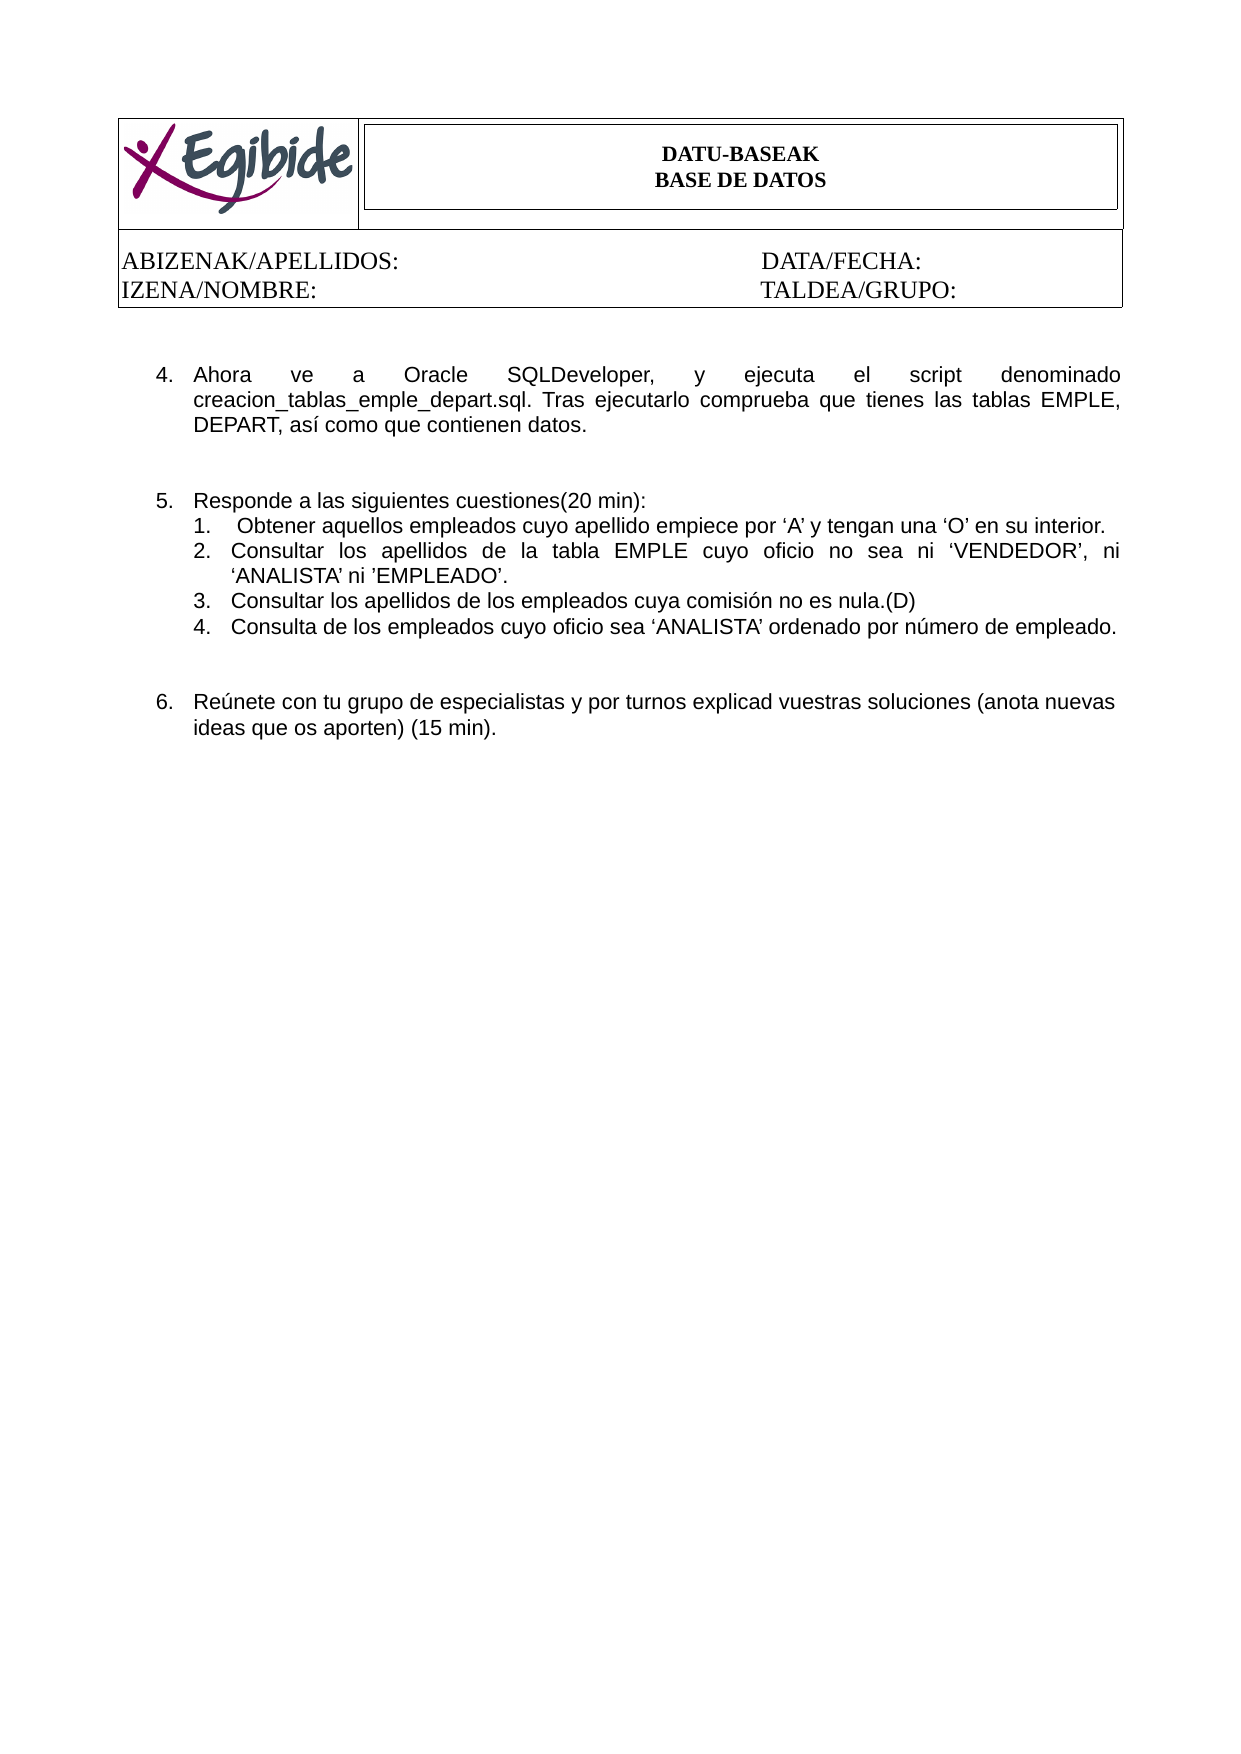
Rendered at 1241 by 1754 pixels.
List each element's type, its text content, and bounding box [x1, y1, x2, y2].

list Ahora ve a Oracle SQLDeveloper, y ejecuta el script denominado creacion_tablas_emple_depart.sql. Tras ejecutarlo comprueba que tienes las tablas EMPLE, DEPART, así como que contienen datos. [156, 362, 1122, 437]
picture [123, 123, 353, 214]
list Reúnete con tu grupo de especialistas y por turnos explicad vuestras soluciones (anota nuevas ideas que os aporten) (15 min). [156, 689, 1122, 740]
list Consultar los apellidos de los empleados cuya comisión no es nula.(D) [193, 588, 1122, 614]
list Consulta de los empleados cuyo oficio sea ‘ANALISTA’ ordenado por número de empleado. [193, 614, 1122, 639]
list Responde a las siguientes cuestiones(20 min): [156, 488, 1122, 513]
list Obtener aquellos empleados cuyo apellido empiece por ‘A’ y tengan una ‘O’ en su interior. [193, 513, 1122, 538]
list Consultar los apellidos de la tabla EMPLE cuyo oficio no sea ni ‘VENDEDOR’, ni ‘ANALISTA’ ni ’EMPLEADO’. [193, 538, 1122, 588]
